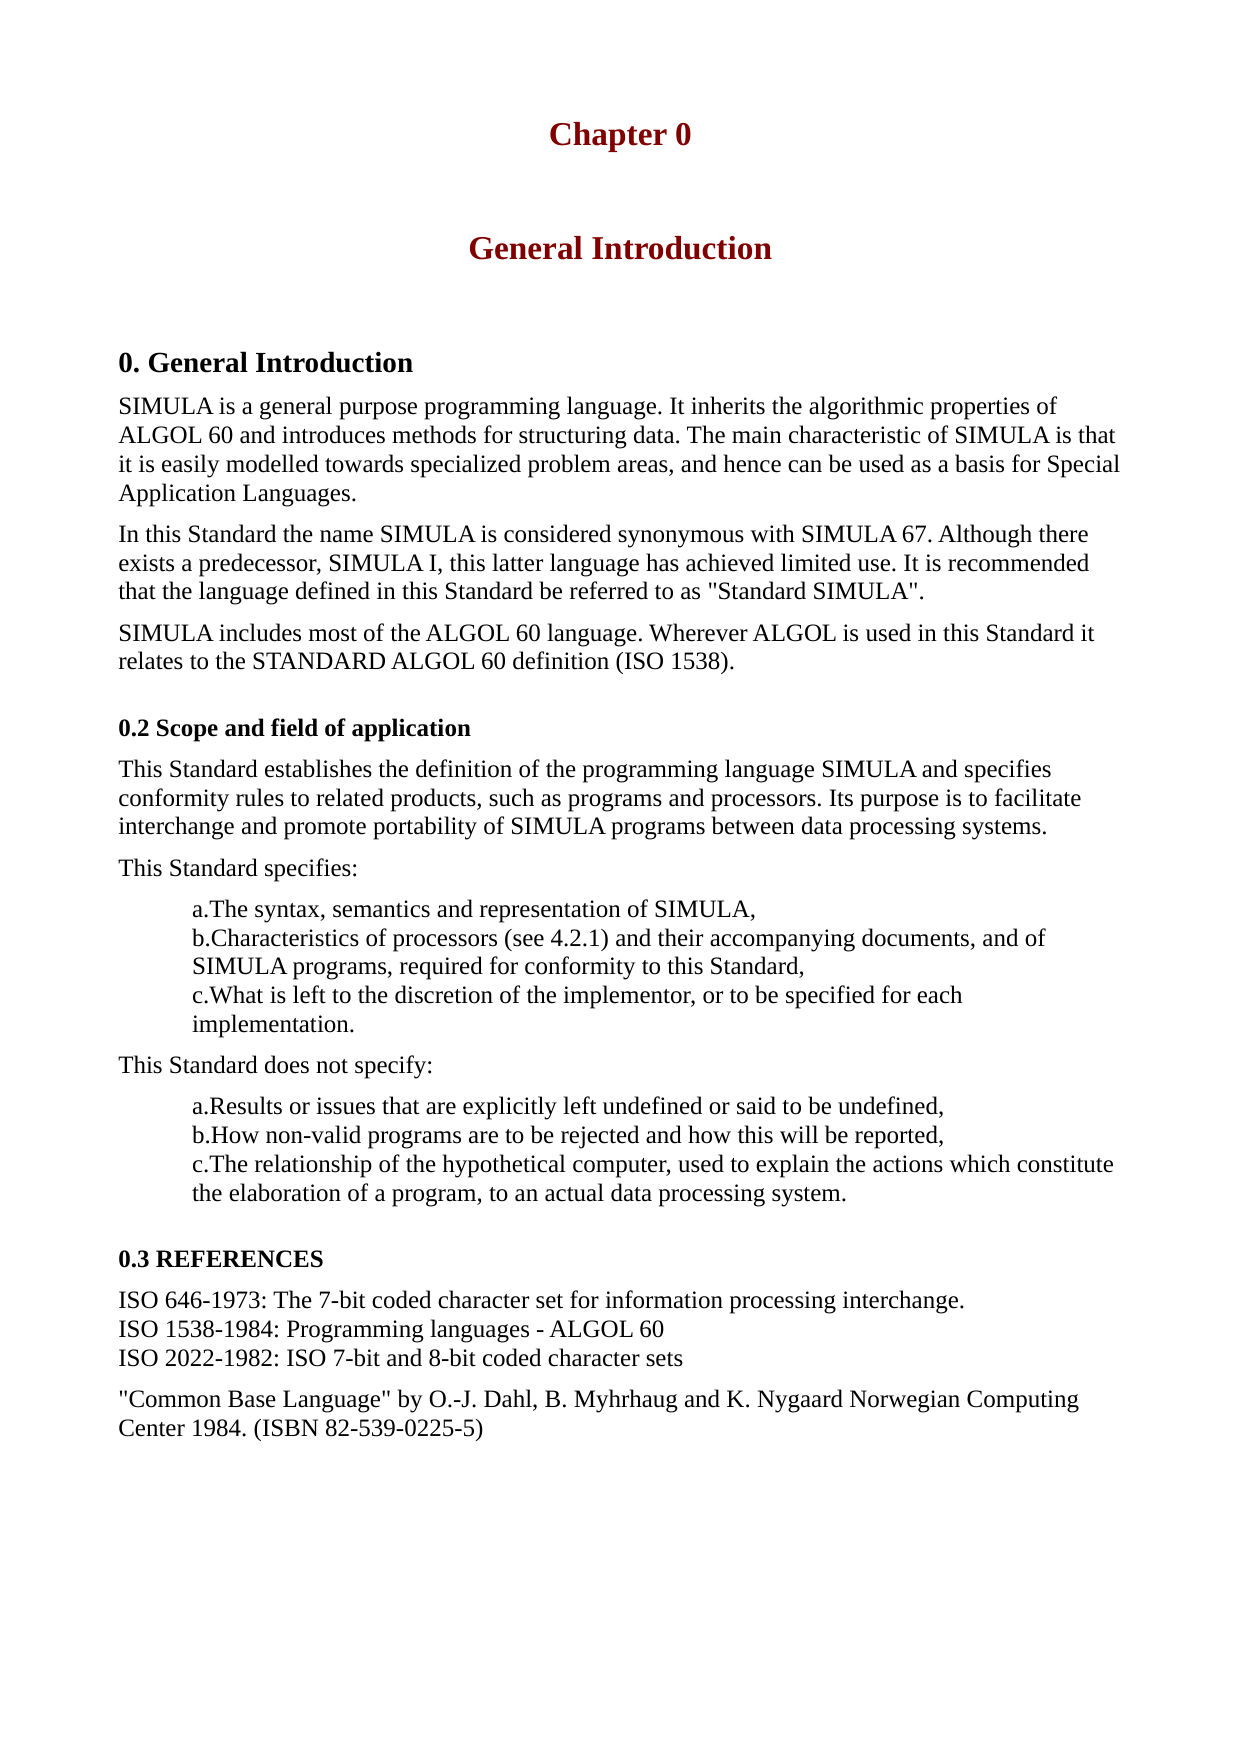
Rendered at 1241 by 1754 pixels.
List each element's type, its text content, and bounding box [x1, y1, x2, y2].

text In this Standard the name SIMULA is considered synonymous with SIMULA 67. Although there exists a predecessor, SIMULA I, this latter language has achieved limited use. It is recommended that the language defined in this Standard be referred to as "Standard SIMULA". [118, 519, 1122, 605]
subtitle Chapter 0 [118, 114, 1122, 152]
subtitle 0.3 REFERENCES [118, 1244, 1122, 1273]
list The syntax, semantics and representation of SIMULA, [118, 894, 1122, 923]
text ISO 646-1973: The 7-bit coded character set for information processing interchange. ISO 1538-1984: Programming languages - ALGOL 60 ISO 2022-1982: ISO 7-bit and 8-bit coded character sets [118, 1285, 1122, 1371]
list The relationship of the hypothetical computer, used to explain the actions which constitute the elaboration of a program, to an actual data processing system. [118, 1149, 1122, 1206]
list Results or issues that are explicitly left undefined or said to be undefined, [118, 1091, 1122, 1120]
list What is left to the discretion of the implementor, or to be specified for each implementation. [118, 980, 1122, 1038]
text This Standard establishes the definition of the programming language SIMULA and specifies conformity rules to related products, such as programs and processors. Its purpose is to facilitate interchange and promote portability of SIMULA programs between data processing systems. [118, 754, 1122, 840]
text SIMULA includes most of the ALGOL 60 language. Wherever ALGOL is used in this Standard it relates to the STANDARD ALGOL 60 definition (ISO 1538). [118, 618, 1122, 675]
text "Common Base Language" by O.-J. Dahl, B. Myhrhaug and K. Nygaard Norwegian Computing Center 1984. (ISBN 82-539-0225-5) [118, 1384, 1122, 1441]
subtitle General Introduction [118, 190, 1122, 267]
text This Standard specifies: [118, 853, 1122, 881]
list How non-valid programs are to be rejected and how this will be reported, [118, 1120, 1122, 1149]
text SIMULA is a general purpose programming language. It inherits the algorithmic properties of ALGOL 60 and introduces methods for structuring data. The main characteristic of SIMULA is that it is easily modelled towards specialized problem areas, and hence can be used as a basis for Special Application Languages. [118, 391, 1122, 506]
list Characteristics of processors (see 4.2.1) and their accompanying documents, and of SIMULA programs, required for conformity to this Standard, [118, 923, 1122, 980]
text This Standard does not specify: [118, 1050, 1122, 1079]
subtitle 0. General Introduction [118, 345, 1122, 379]
subtitle 0.2 Scope and field of application [118, 713, 1122, 741]
